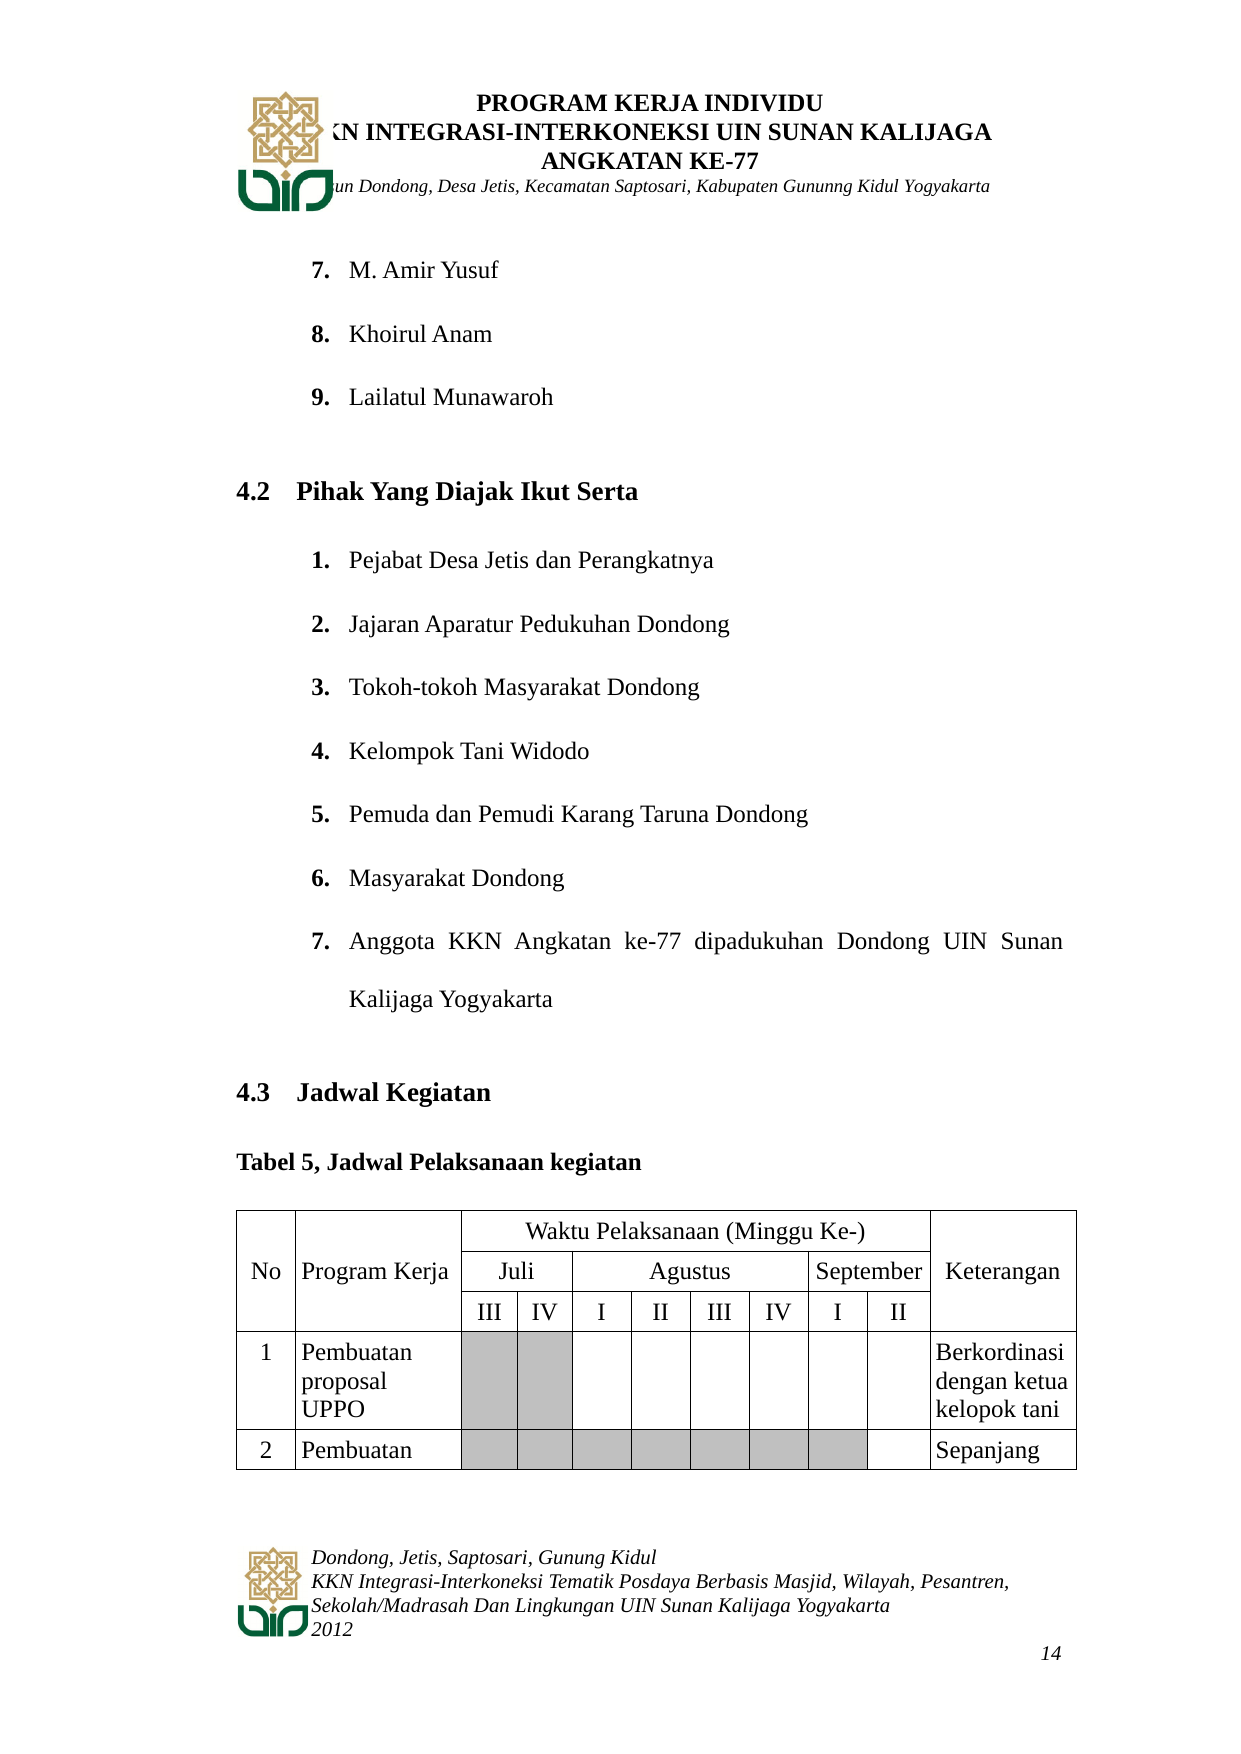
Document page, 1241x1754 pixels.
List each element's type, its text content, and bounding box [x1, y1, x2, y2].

list Tokoh-tokoh Masyarakat Dondong [311, 672, 1063, 701]
table_cell [573, 1332, 631, 1429]
table_cell September [809, 1252, 930, 1291]
list Anggota KKN Angkatan ke-77 dipadukuhan Dondong UIN Sunan Kalijaga Yogyakarta [311, 926, 1063, 1012]
table_cell [750, 1430, 808, 1469]
table_cell [750, 1332, 808, 1429]
table_cell [868, 1430, 930, 1469]
table_cell [518, 1430, 572, 1469]
list Kelompok Tani Widodo [311, 736, 1063, 764]
table_cell I [573, 1292, 631, 1331]
list Khoirul Anam [311, 319, 1063, 348]
table_cell [462, 1430, 517, 1469]
picture [237, 90, 334, 212]
table_cell [868, 1332, 930, 1429]
subtitle Pihak Yang diajak Ikut Serta [236, 475, 1063, 506]
table_cell 2 [237, 1430, 295, 1469]
table_cell [691, 1430, 749, 1469]
table_cell [462, 1332, 517, 1429]
list Masyarakat Dondong [311, 863, 1063, 891]
table_cell II [868, 1292, 930, 1331]
table_cell IV [518, 1292, 572, 1331]
text Tabel 5, Jadwal Pelaksanaan kegiatan [236, 1147, 1063, 1176]
table_cell [809, 1430, 867, 1469]
subtitle Jadwal Kegiatan [236, 1077, 1063, 1108]
table_cell Pembuatan [296, 1430, 461, 1469]
list Lailatul Munawaroh [311, 382, 1063, 411]
table_header Program Kerja [296, 1211, 461, 1331]
table_cell II [632, 1292, 690, 1331]
table_header Waktu Pelaksanaan (Minggu Ke-) [462, 1211, 930, 1251]
list Pejabat Desa Jetis dan Perangkatnya [311, 546, 1063, 574]
table_cell IV [750, 1292, 808, 1331]
table_header No [237, 1211, 295, 1331]
table_cell III [691, 1292, 749, 1331]
list M. Amir Yusuf [311, 255, 1063, 284]
table_cell [632, 1430, 690, 1469]
table_cell 1 [237, 1332, 295, 1429]
table_cell [632, 1332, 690, 1429]
table_cell [518, 1332, 572, 1429]
picture [237, 1546, 309, 1637]
table_cell III [462, 1292, 517, 1331]
table_cell [691, 1332, 749, 1429]
table_cell Juli [462, 1252, 572, 1291]
table_cell Sepanjang [931, 1430, 1076, 1469]
table_cell [809, 1332, 867, 1429]
list Jajaran Aparatur Pedukuhan Dondong [311, 609, 1063, 638]
table_header Keterangan [931, 1211, 1076, 1331]
table_cell Pembuatan proposal UPPO [296, 1332, 461, 1429]
table_cell [573, 1430, 631, 1469]
list Pemuda dan Pemudi Karang Taruna Dondong [311, 799, 1063, 828]
table_cell Berkordinasi dengan ketua kelopok tani [931, 1332, 1076, 1429]
table_cell I [809, 1292, 867, 1331]
table_cell Agustus [573, 1252, 808, 1291]
